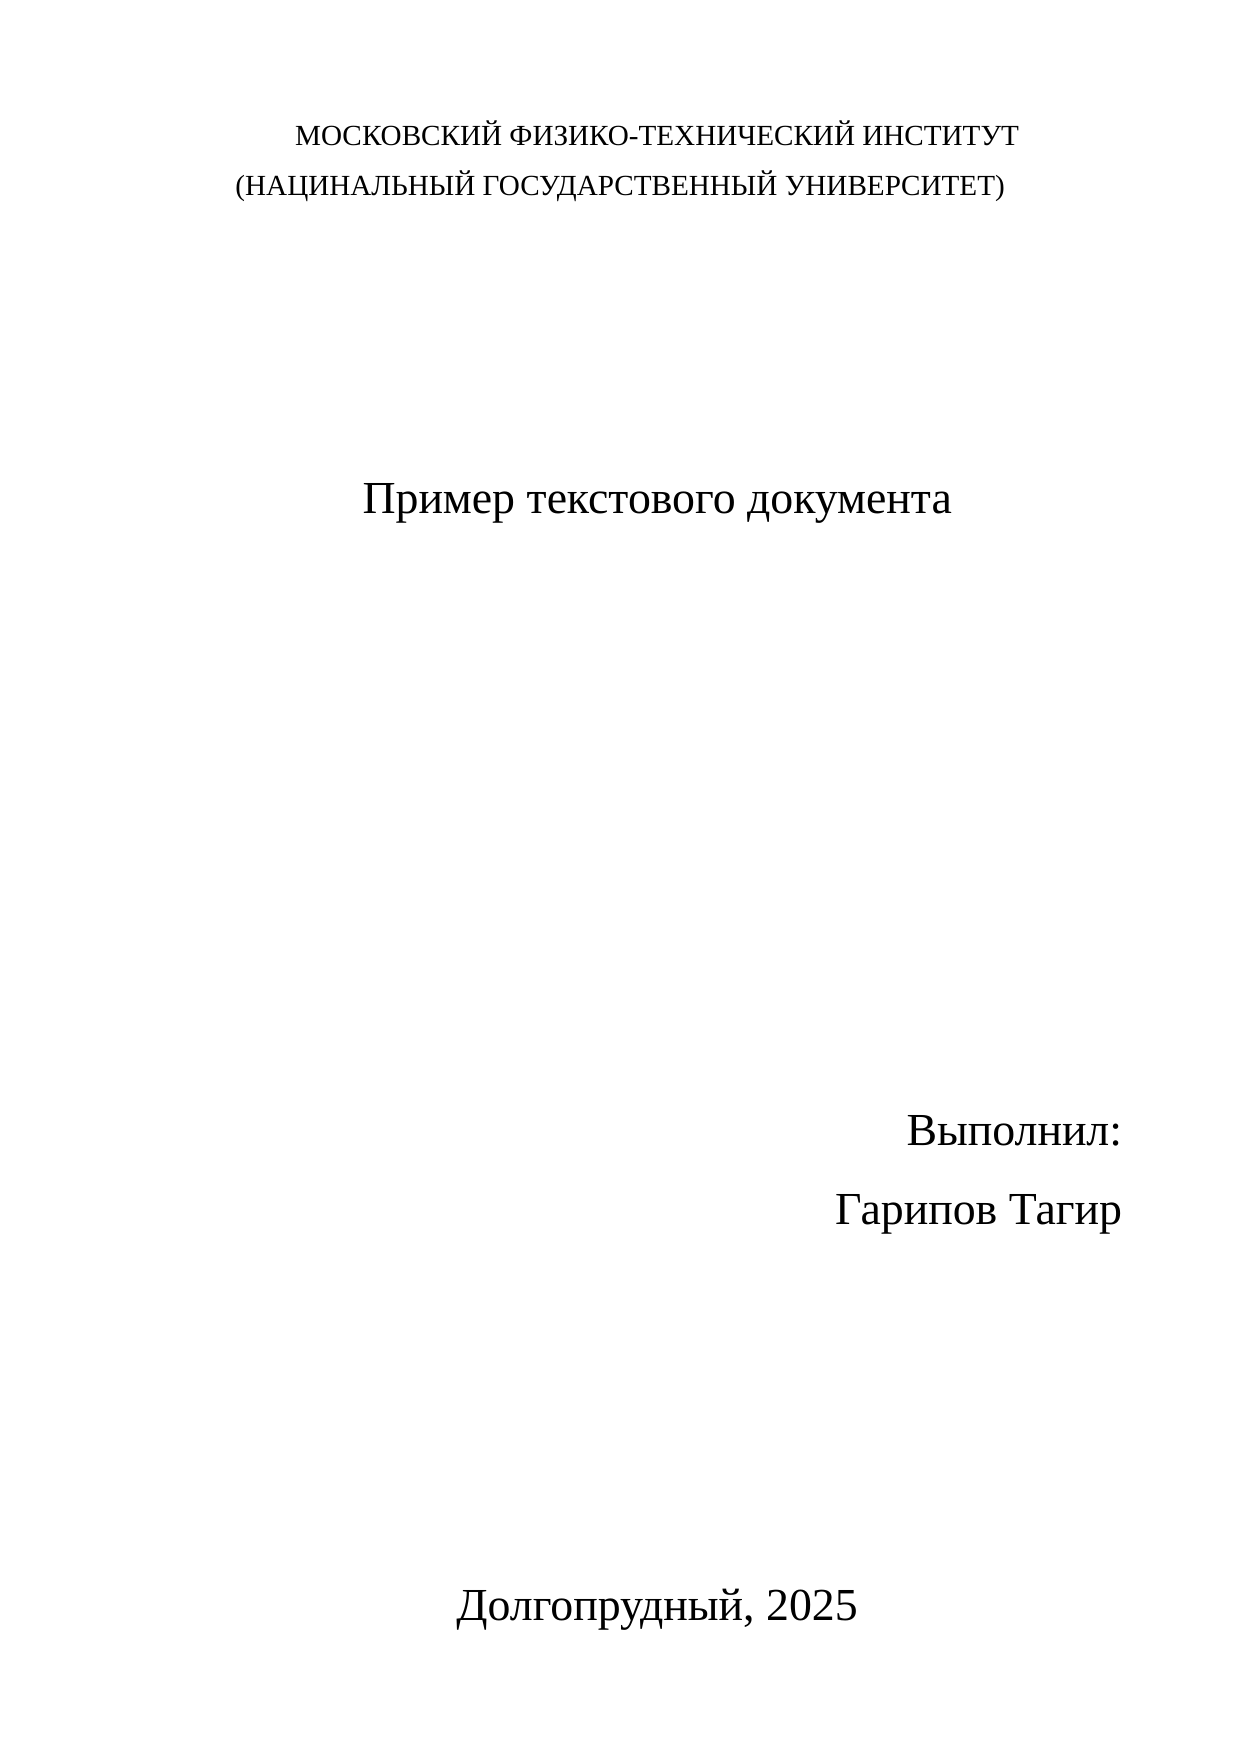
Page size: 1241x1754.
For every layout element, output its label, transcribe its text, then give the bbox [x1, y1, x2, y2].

text Пример текстового документа [118, 470, 1122, 523]
text Долгопрудный, 2025 [118, 1577, 1122, 1630]
text Выполнил: [118, 1103, 1122, 1156]
text Гарипов Тагир [118, 1182, 1122, 1234]
text МОСКОВСКИЙ ФИЗИКО-ТЕХНИЧЕСКИЙ ИНСТИТУТ (НАЦИНАЛЬНЫЙ ГОСУДАРСТВЕННЫЙ УНИВЕРСИТЕТ) [118, 118, 1122, 202]
